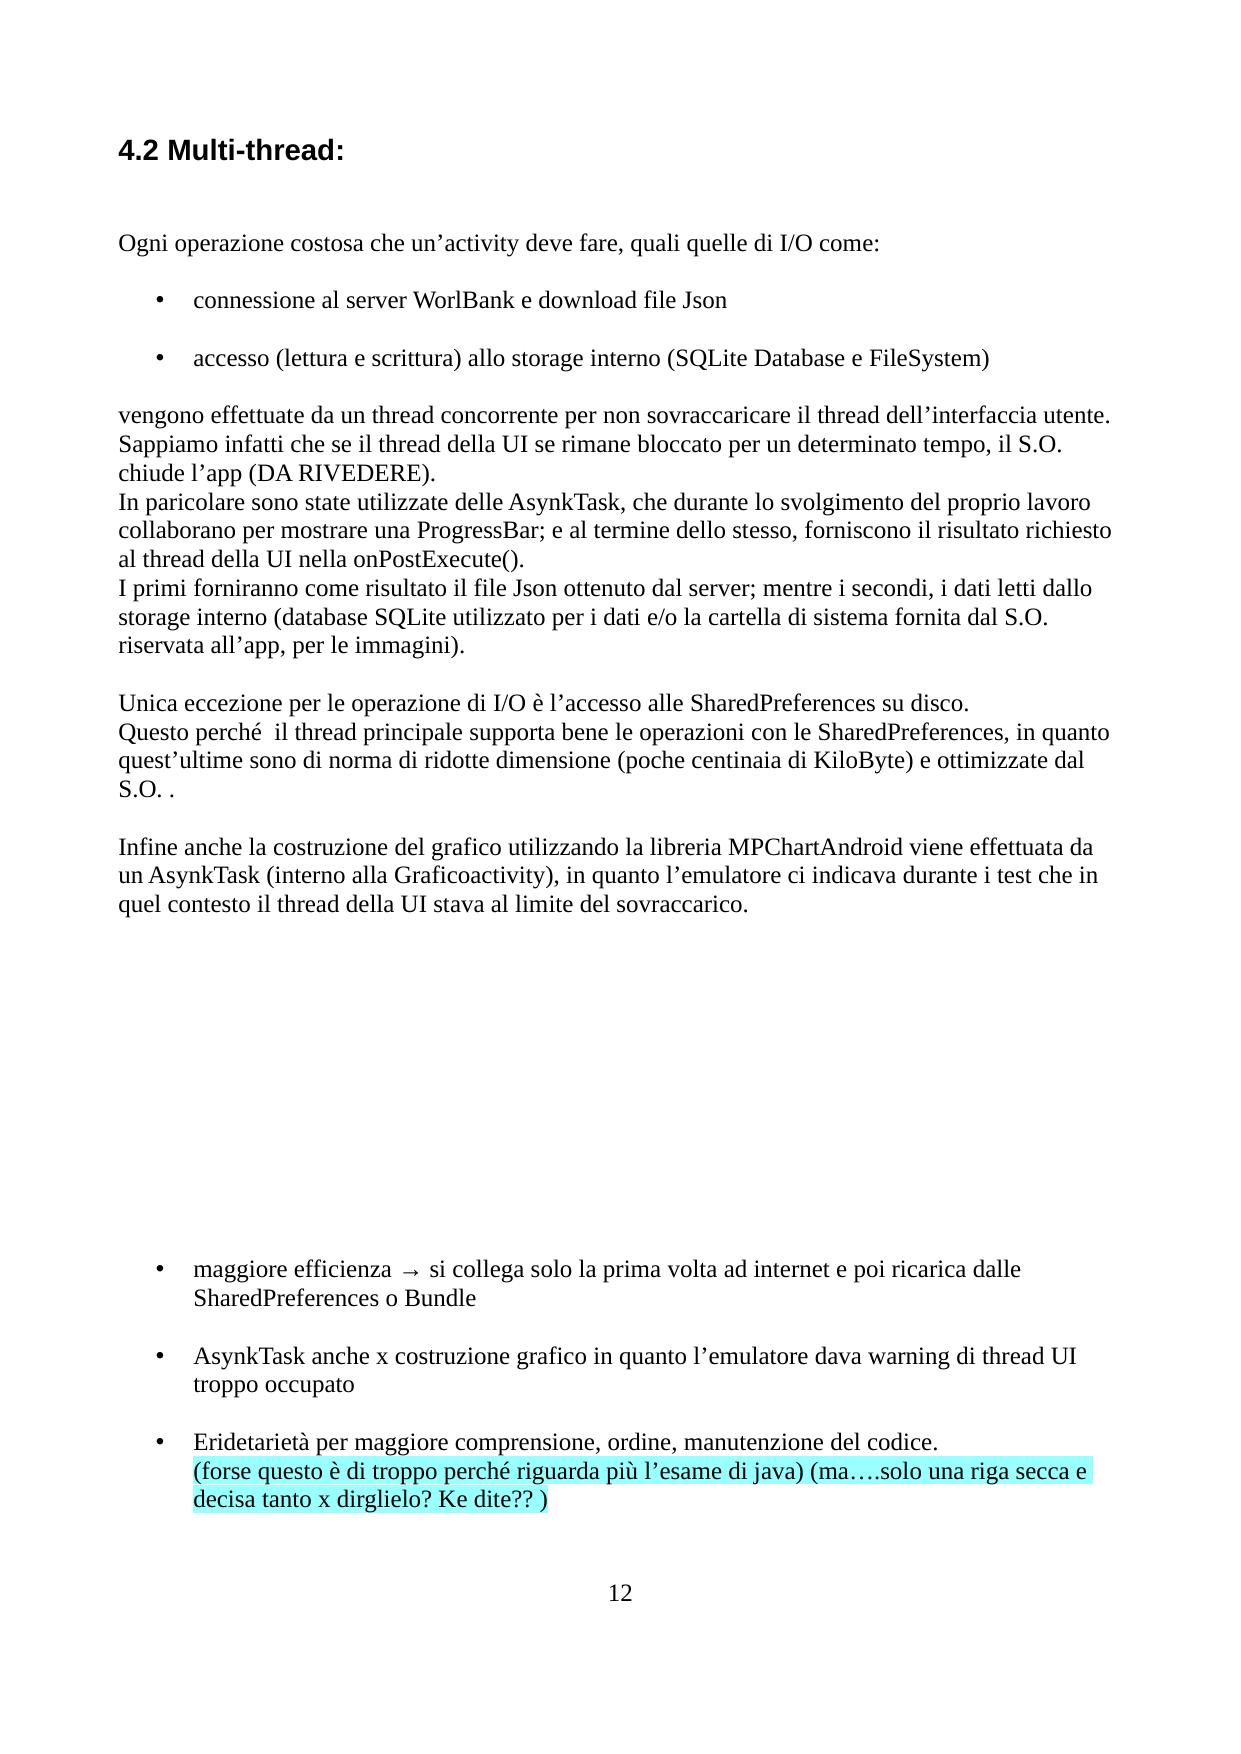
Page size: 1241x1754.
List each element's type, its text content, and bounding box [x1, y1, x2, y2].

text In paricolare sono state utilizzate delle AsynkTask, che durante lo svolgimento del proprio lavoro collaborano per mostrare una ProgressBar; e al termine dello stesso, forniscono il risultato richiesto al thread della UI nella onPostExecute(). [118, 487, 1122, 573]
text Infine anche la costruzione del grafico utilizzando la libreria MPChartAndroid viene effettuata da un AsynkTask (interno alla Graficoactivity), in quanto l’emulatore ci indicava durante i test che in quel contesto il thread della UI stava al limite del sovraccarico. [118, 832, 1122, 918]
list (forse questo è di troppo perché riguarda più l’esame di java) (ma….solo una riga secca e decisa tanto x dirglielo? Ke dite?? ) [156, 1456, 1122, 1513]
text Questo perché il thread principale supporta bene le operazioni con le SharedPreferences, in quanto quest’ultime sono di norma di ridotte dimensione (poche centinaia di KiloByte) e ottimizzate dal S.O. . [118, 717, 1122, 803]
list connessione al server WorlBank e download file Json [156, 286, 1122, 314]
text Ogni operazione costosa che un’activity deve fare, quali quelle di I/O come: [118, 228, 1122, 257]
list maggiore efficienza → si collega solo la prima volta ad internet e poi ricarica dalle SharedPreferences o Bundle [156, 1254, 1122, 1312]
list Eridetarietà per maggiore comprensione, ordine, manutenzione del codice. [156, 1427, 1122, 1456]
subtitle 4.2 Multi-thread: [118, 133, 1122, 166]
text vengono effettuate da un thread concorrente per non sovraccaricare il thread dell’interfaccia utente. [118, 401, 1122, 429]
text Unica eccezione per le operazione di I/O è l’accesso alle SharedPreferences su disco. [118, 688, 1122, 717]
list accesso (lettura e scrittura) allo storage interno (SQLite Database e FileSystem) [156, 343, 1122, 372]
text I primi forniranno come risultato il file Json ottenuto dal server; mentre i secondi, i dati letti dallo storage interno (database SQLite utilizzato per i dati e/o la cartella di sistema fornita dal S.O. riservata all’app, per le immagini). [118, 573, 1122, 659]
list AsynkTask anche x costruzione grafico in quanto l’emulatore dava warning di thread UI troppo occupato [156, 1341, 1122, 1398]
text Sappiamo infatti che se il thread della UI se rimane bloccato per un determinato tempo, il S.O. chiude l’app (DA RIVEDERE). [118, 429, 1122, 487]
